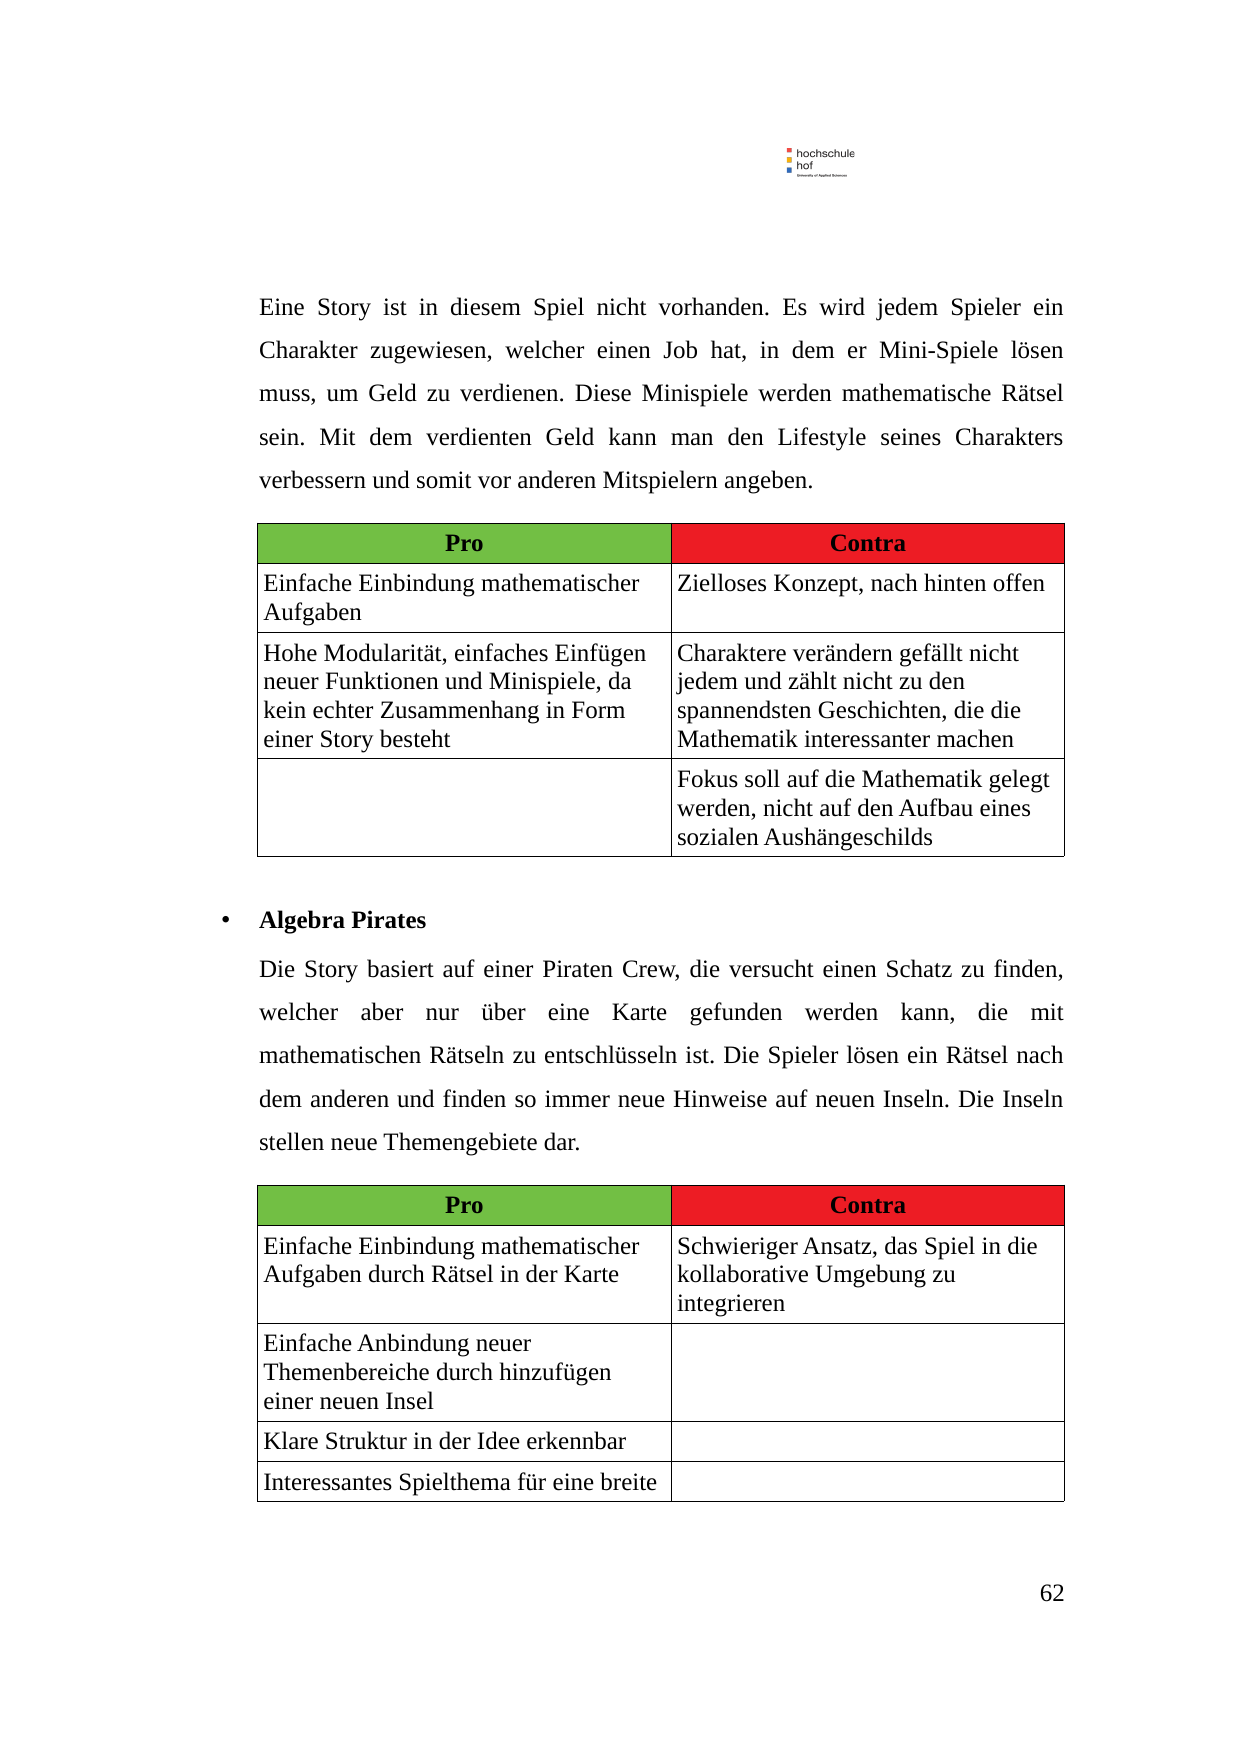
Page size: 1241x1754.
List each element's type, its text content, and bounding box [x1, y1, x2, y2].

table_cell [672, 1324, 1064, 1421]
table_cell Interessantes Spielthema für eine breite [258, 1462, 671, 1501]
table_cell [672, 1422, 1064, 1461]
table_header Pro [258, 524, 671, 563]
table_cell Charaktere verändern gefällt nicht jedem und zählt nicht zu den spannendsten Geschichten, die die Mathematik interessanter machen [672, 633, 1064, 758]
table_header Contra [672, 1186, 1064, 1225]
picture [786, 148, 855, 177]
list Algebra Pirates [221, 905, 1064, 934]
table_cell [258, 759, 671, 856]
table_cell [672, 1462, 1064, 1501]
table_cell Klare Struktur in der Idee erkennbar [258, 1422, 671, 1461]
table_cell Schwieriger Ansatz, das Spiel in die kollaborative Umgebung zu integrieren [672, 1226, 1064, 1323]
table_cell Einfache Einbindung mathematischer Aufgaben [258, 564, 671, 632]
table_header Contra [672, 524, 1064, 563]
list Eine Story ist in diesem Spiel nicht vorhanden. Es wird jedem Spieler ein Charakter zugewiesen, welcher einen Job hat, in dem er Mini-Spiele lösen muss, um Geld zu verdienen. Diese Minispiele werden mathematische Rätsel sein. Mit dem verdienten Geld kann man den Lifestyle seines Charakters verbessern und somit vor anderen Mitspielern angeben. [221, 292, 1064, 493]
table_cell Zielloses Konzept, nach hinten offen [672, 564, 1064, 632]
table_cell Einfache Anbindung neuer Themenbereiche durch hinzufügen einer neuen Insel [258, 1324, 671, 1421]
table_header Pro [258, 1186, 671, 1225]
table_cell Hohe Modularität, einfaches Einfügen neuer Funktionen und Minispiele, da kein echter Zusammenhang in Form einer Story besteht [258, 633, 671, 758]
table_cell Fokus soll auf die Mathematik gelegt werden, nicht auf den Aufbau eines sozialen Aushängeschilds [672, 759, 1064, 856]
table_cell Einfache Einbindung mathematischer Aufgaben durch Rätsel in der Karte [258, 1226, 671, 1323]
list Die Story basiert auf einer Piraten Crew, die versucht einen Schatz zu finden, welcher aber nur über eine Karte gefunden werden kann, die mit mathematischen Rätseln zu entschlüsseln ist. Die Spieler lösen ein Rätsel nach dem anderen und finden so immer neue Hinweise auf neuen Inseln. Die Inseln stellen neue Themengebiete dar. [221, 954, 1064, 1156]
